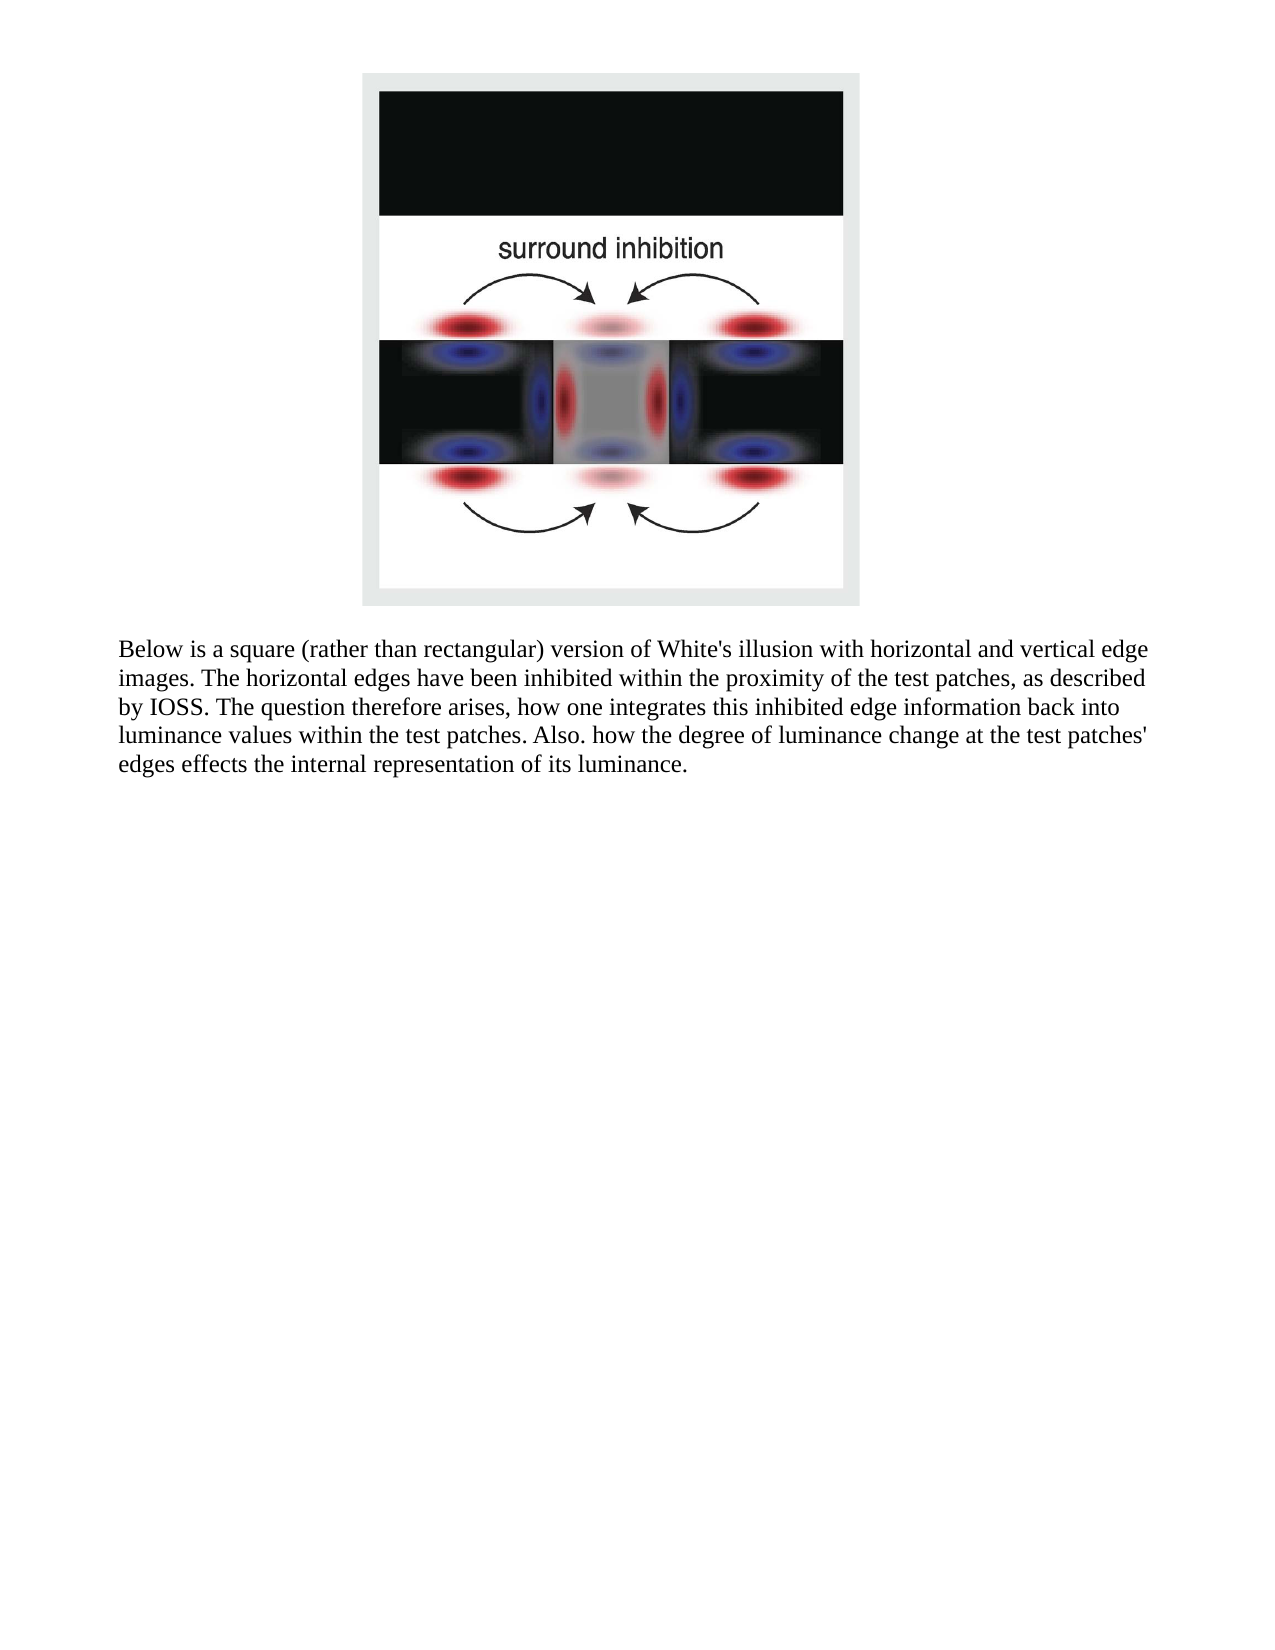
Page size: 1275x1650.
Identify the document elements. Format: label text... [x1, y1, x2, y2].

picture [362, 73, 860, 606]
text Below is a square (rather than rectangular) version of White's illusion with horizontal and vertical edge images. The horizontal edges have been inhibited within the proximity of the test patches, as described by IOSS. The question therefore arises, how one integrates this inhibited edge information back into luminance values within the test patches. Also. how the degree of luminance change at the test patches' edges effects the internal representation of its luminance. [118, 634, 1157, 778]
